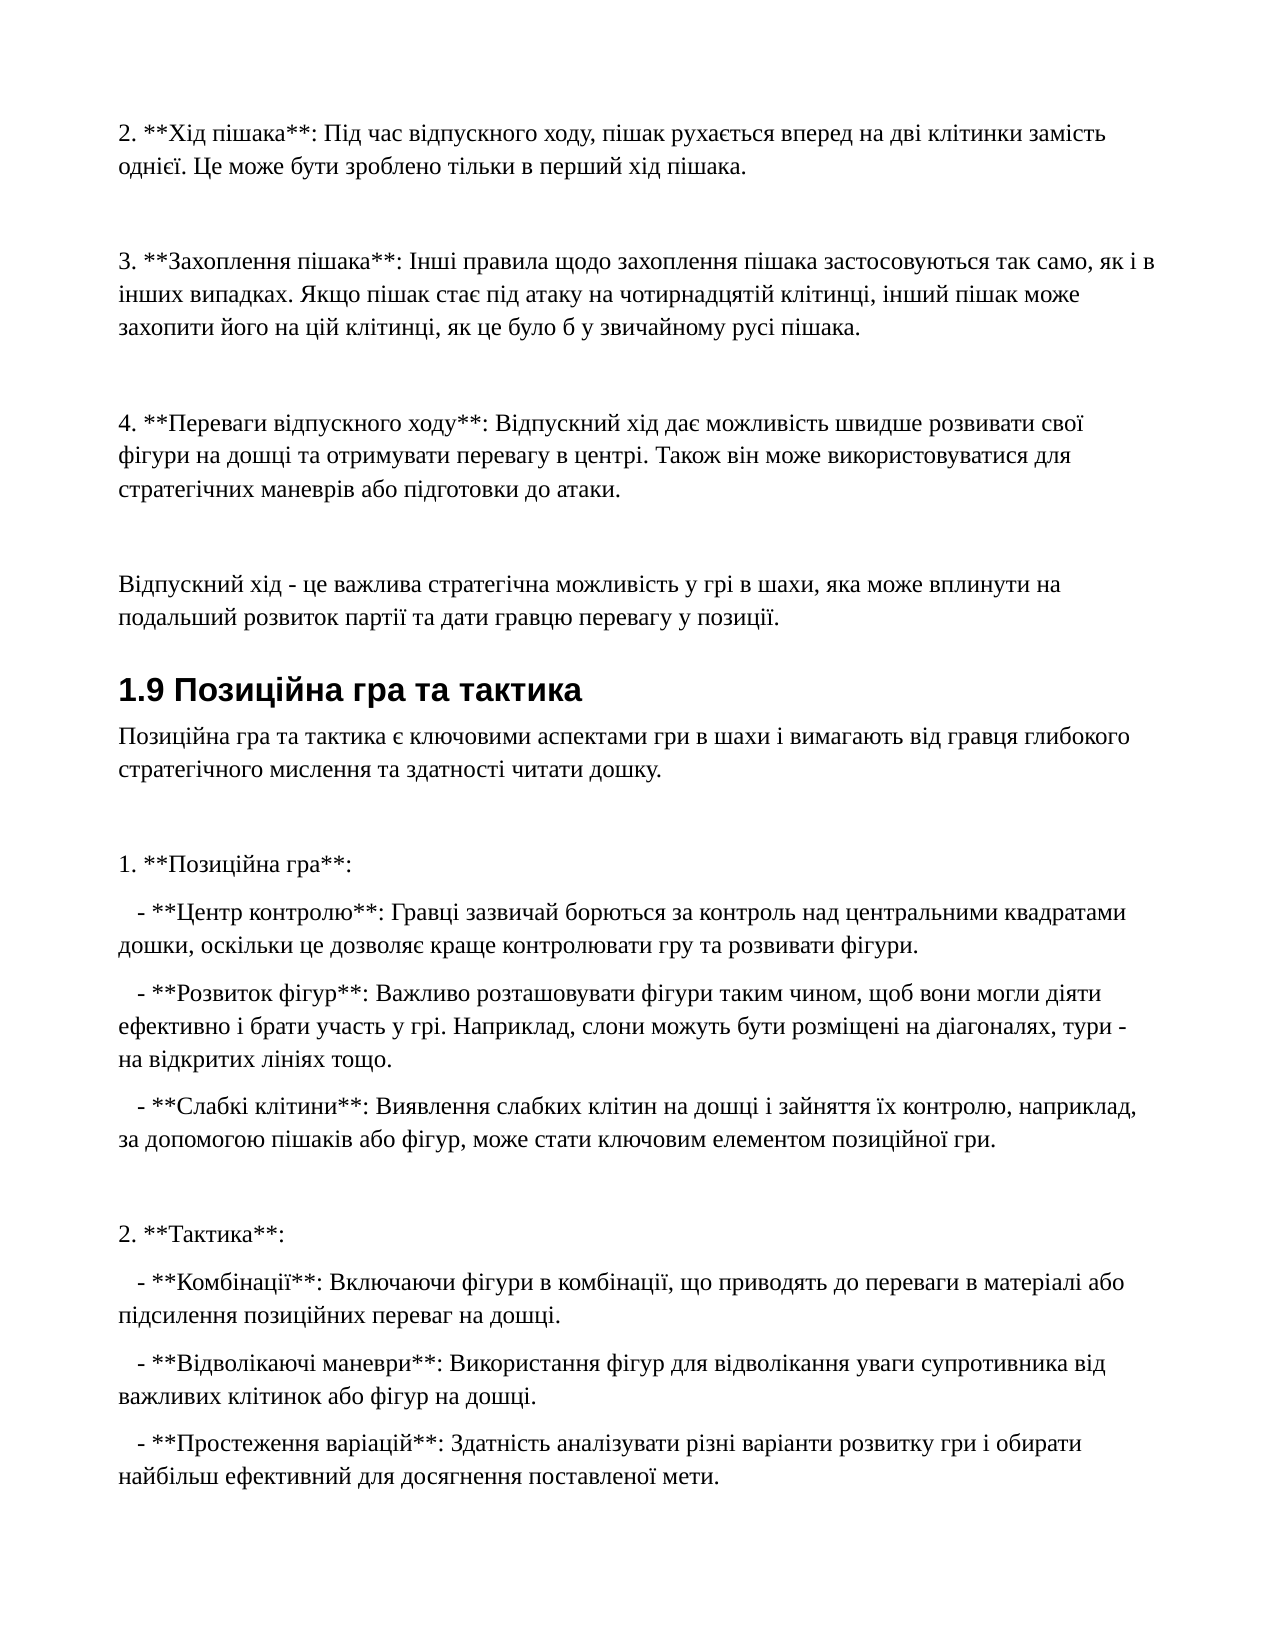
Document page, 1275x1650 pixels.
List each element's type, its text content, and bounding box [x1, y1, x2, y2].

text 4. **Переваги відпускного ходу**: Відпускний хід дає можливість швидше розвивати свої фігури на дошці та отримувати перевагу в центрі. Також він може використовуватися для стратегічних маневрів або підготовки до атаки. [118, 408, 1157, 502]
text - **Розвиток фігур**: Важливо розташовувати фігури таким чином, щоб вони могли діяти ефективно і брати участь у грі. Наприклад, слони можуть бути розміщені на діагоналях, тури - на відкритих лініях тощо. [118, 978, 1157, 1072]
text - **Відволікаючі маневри**: Використання фігур для відволікання уваги супротивника від важливих клітинок або фігур на дошці. [118, 1348, 1157, 1409]
text 2. **Тактика**: [118, 1219, 1157, 1248]
text - **Слабкі клітини**: Виявлення слабких клітин на дошці і зайняття їх контролю, наприклад, за допомогою пішаків або фігур, може стати ключовим елементом позиційної гри. [118, 1091, 1157, 1153]
text Відпускний хід - це важлива стратегічна можливість у грі в шахи, яка може вплинути на подальший розвиток партії та дати гравцю перевагу у позиції. [118, 569, 1157, 631]
text - **Простеження варіацій**: Здатність аналізувати різні варіанти розвитку гри і обирати найбільш ефективний для досягнення поставленої мети. [118, 1428, 1157, 1490]
text 1. **Позиційна гра**: [118, 849, 1157, 878]
text 2. **Хід пішака**: Під час відпускного ходу, пішак рухається вперед на дві клітинки замість однієї. Це може бути зроблено тільки в перший хід пішака. [118, 118, 1157, 180]
text - **Комбінації**: Включаючи фігури в комбінації, що приводять до переваги в матеріалі або підсилення позиційних переваг на дошці. [118, 1267, 1157, 1329]
text - **Центр контролю**: Гравці зазвичай борються за контроль над центральними квадратами дошки, оскільки це дозволяє краще контролювати гру та розвивати фігури. [118, 897, 1157, 959]
subtitle 1.9 Позиційна гра та тактика [118, 670, 1157, 709]
text 3. **Захоплення пішака**: Інші правила щодо захоплення пішака застосовуються так само, як і в інших випадках. Якщо пішак стає під атаку на чотирнадцятій клітинці, інший пішак може захопити його на цій клітинці, як це було б у звичайному русі пішака. [118, 246, 1157, 341]
text Позиційна гра та тактика є ключовими аспектами гри в шахи і вимагають від гравця глибокого стратегічного мислення та здатності читати дошку. [118, 721, 1157, 783]
